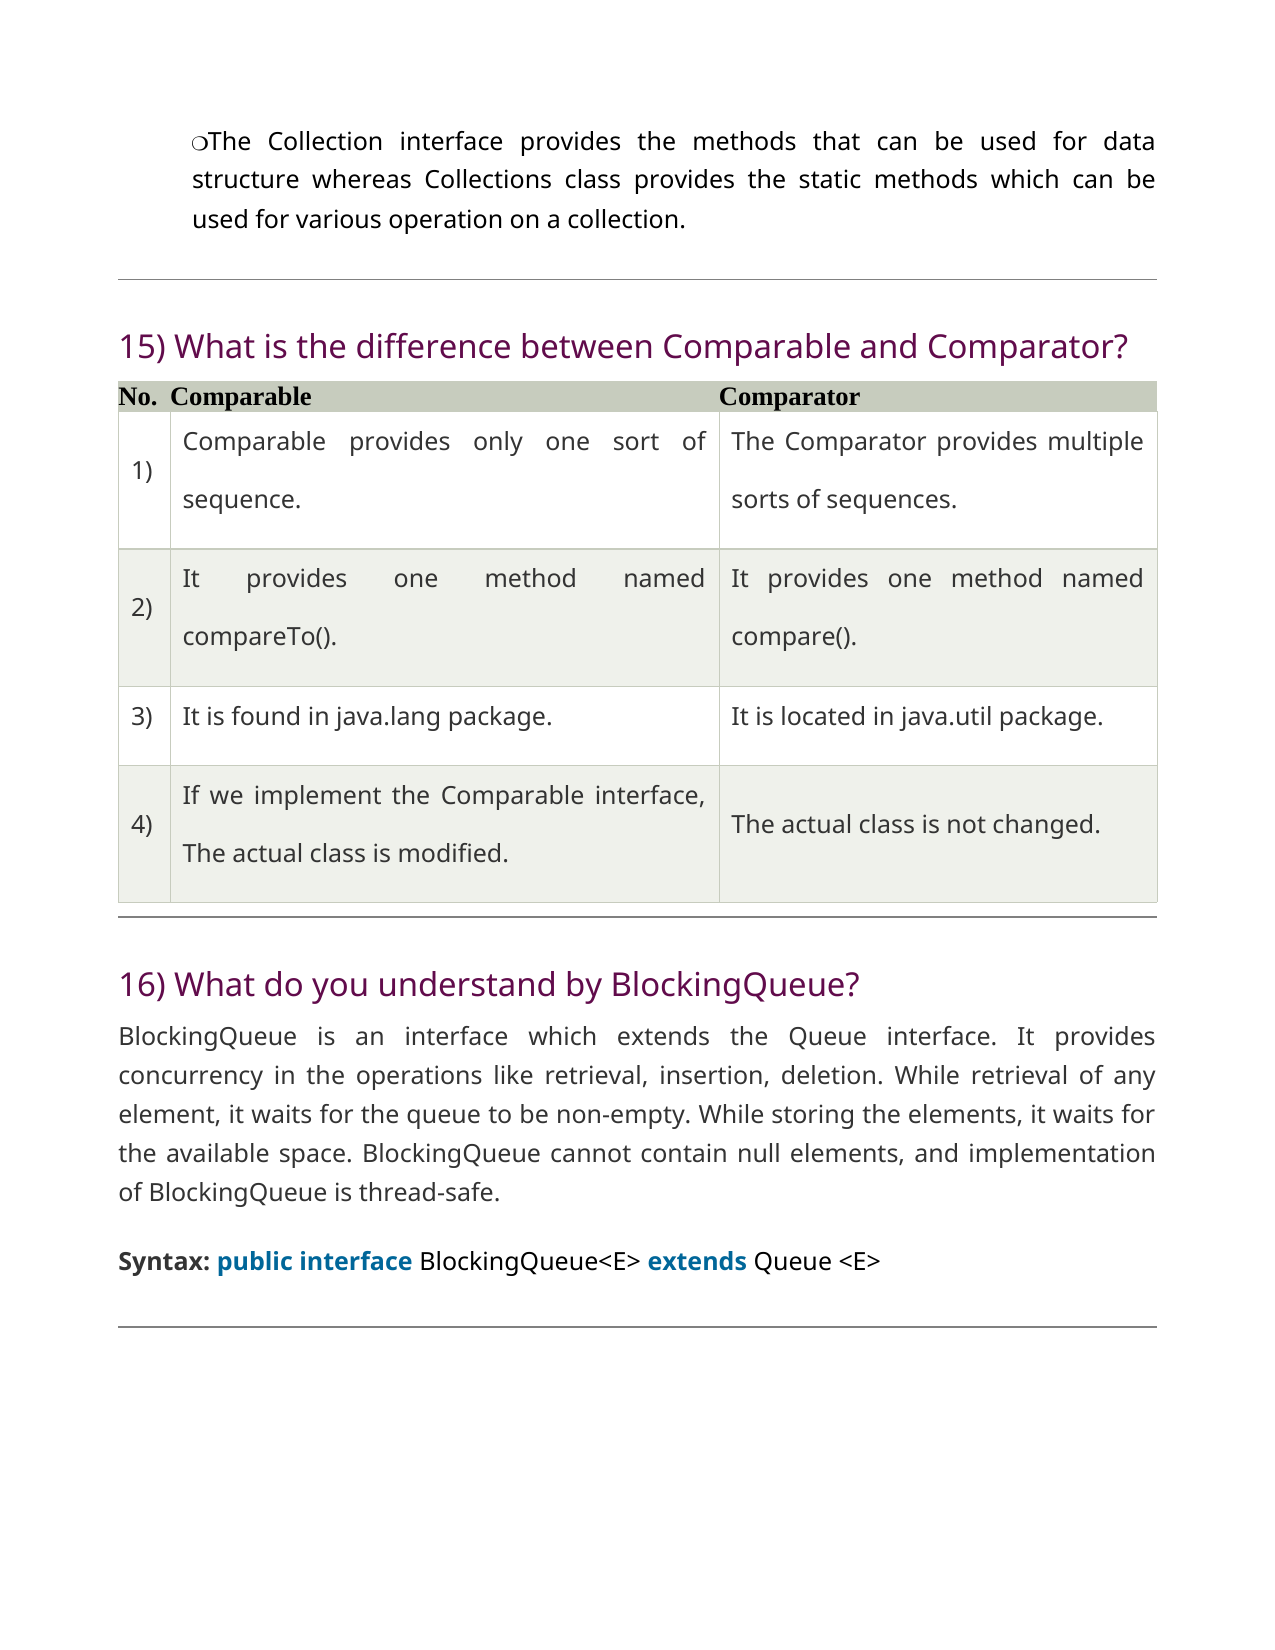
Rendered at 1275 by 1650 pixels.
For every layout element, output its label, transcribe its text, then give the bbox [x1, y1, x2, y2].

table_header No. [118, 381, 170, 411]
table_cell It is located in java.util package. [720, 687, 1157, 765]
table_header Comparable [170, 381, 719, 411]
table_cell It is found in java.lang package. [171, 687, 719, 765]
subtitle 16) What do you understand by BlockingQueue? [118, 961, 1157, 1006]
table_cell It provides one method named compare(). [720, 550, 1157, 686]
table_cell The actual class is not changed. [720, 766, 1157, 902]
table_cell The Comparator provides multiple sorts of sequences. [720, 412, 1157, 548]
table_cell 4) [119, 766, 170, 902]
table_cell If we implement the Comparable interface, The actual class is modified. [171, 766, 719, 902]
table_cell 2) [119, 550, 170, 686]
text Syntax: public interface BlockingQueue<E> extends Queue <E> [118, 1244, 1157, 1278]
table_cell 3) [119, 687, 170, 765]
table_header Comparator [719, 381, 1157, 411]
list The Collection interface provides the methods that can be used for data structure whereas Collections class provides the static methods which can be used for various operation on a collection. [118, 118, 1157, 235]
table_cell Comparable provides only one sort of sequence. [171, 412, 719, 548]
table_cell It provides one method named compareTo(). [171, 550, 719, 686]
subtitle 15) What is the difference between Comparable and Comparator? [118, 324, 1157, 368]
table_cell 1) [119, 412, 170, 548]
text BlockingQueue is an interface which extends the Queue interface. It provides concurrency in the operations like retrieval, insertion, deletion. While retrieval of any element, it waits for the queue to be non-empty. While storing the elements, it waits for the available space. BlockingQueue cannot contain null elements, and implementation of BlockingQueue is thread-safe. [118, 1018, 1157, 1209]
